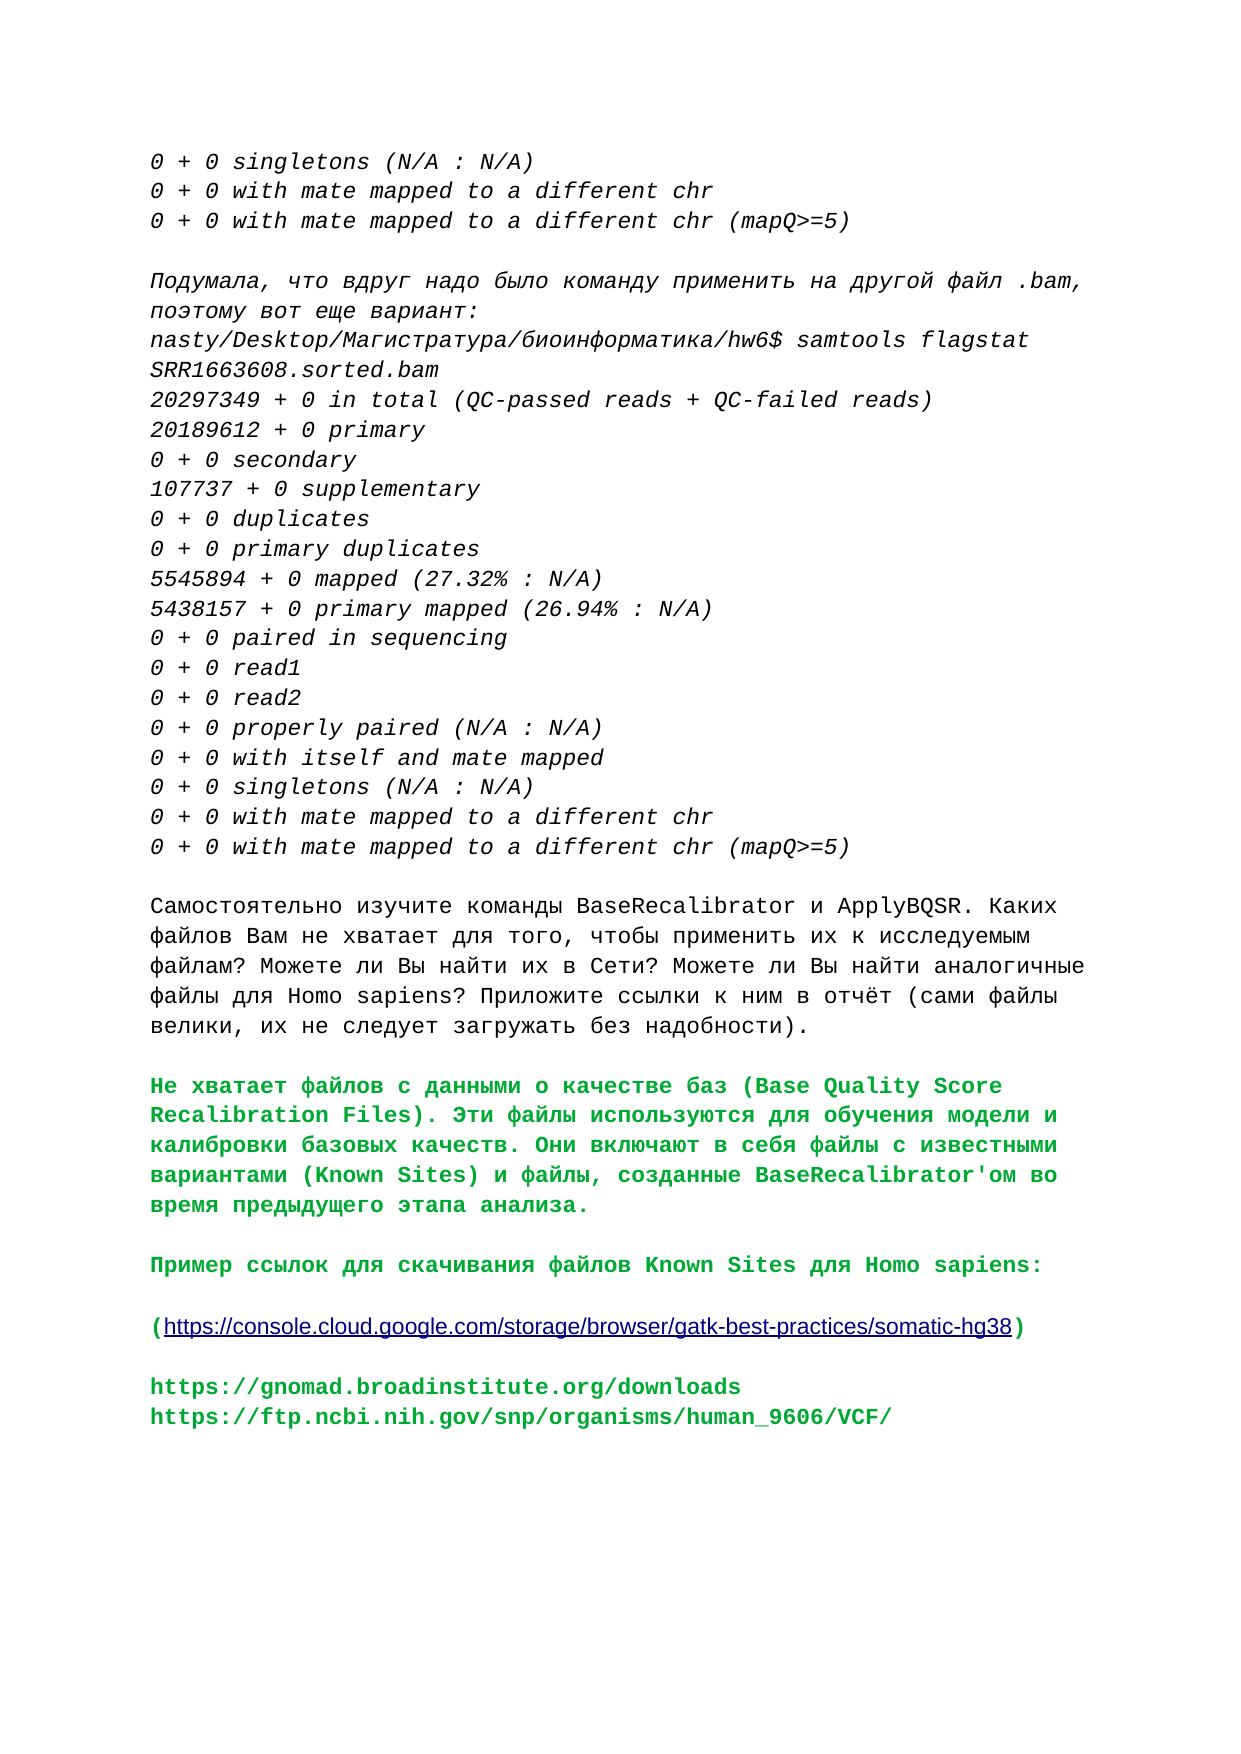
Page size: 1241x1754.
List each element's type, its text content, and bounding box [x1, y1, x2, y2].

text 5438157 + 0 primary mapped (26.94% : N/A) [150, 597, 1090, 623]
text 20189612 + 0 primary [150, 418, 1090, 444]
text 0 + 0 duplicates [150, 507, 1090, 533]
text Не хватает файлов с данными о качестве баз (Base Quality Score Recalibration Files). Эти файлы используются для обучения модели и калибровки базовых качеств. Они включают в себя файлы с известными вариантами (Known Sites) и файлы, созданные BaseRecalibrator'ом во время предыдущего этапа анализа. [150, 1074, 1090, 1219]
text 0 + 0 paired in sequencing [150, 627, 1090, 653]
text Пример ссылок для скачивания файлов Known Sites для Homo sapiens: (https://console.cloud.google.com/storage/browser/gatk-best-practices/somatic-hg38) [150, 1253, 1090, 1341]
text 0 + 0 with mate mapped to a different chr [150, 180, 1090, 206]
text https://ftp.ncbi.nih.gov/snp/organisms/human_9606/VCF/ [150, 1405, 1090, 1431]
text 0 + 0 with mate mapped to a different chr (mapQ>=5) [150, 835, 1090, 861]
text 0 + 0 with mate mapped to a different chr (mapQ>=5) [150, 209, 1090, 236]
text Подумала, что вдруг надо было команду применить на другой файл .bam, поэтому вот еще вариант: [150, 269, 1090, 325]
text nasty/Desktop/Магистратура/биоинформатика/hw6$ samtools flagstat SRR1663608.sorted.bam [150, 329, 1090, 384]
text 0 + 0 singletons (N/A : N/A) [150, 150, 1090, 176]
text https://gnomad.broadinstitute.org/downloads [150, 1375, 1090, 1401]
text 0 + 0 with itself and mate mapped [150, 746, 1090, 772]
text 5545894 + 0 mapped (27.32% : N/A) [150, 567, 1090, 593]
text 0 + 0 read2 [150, 686, 1090, 712]
text 0 + 0 primary duplicates [150, 537, 1090, 563]
text 0 + 0 singletons (N/A : N/A) [150, 776, 1090, 802]
text 0 + 0 secondary [150, 448, 1090, 474]
text Самостоятельно изучите команды BaseRecalibrator и ApplyBQSR. Каких файлов Вам не хватает для того, чтобы применить их к исследуемым файлам? Можете ли Вы найти их в Сети? Можете ли Вы найти аналогичные файлы для Homo sapiens? Приложите ссылки к ним в отчёт (сами файлы велики, их не следует загружать без надобности). [150, 895, 1090, 1040]
text 20297349 + 0 in total (QC-passed reads + QC-failed reads) [150, 388, 1090, 414]
text 0 + 0 with mate mapped to a different chr [150, 805, 1090, 831]
text 107737 + 0 supplementary [150, 478, 1090, 504]
text 0 + 0 properly paired (N/A : N/A) [150, 716, 1090, 742]
text 0 + 0 read1 [150, 656, 1090, 682]
